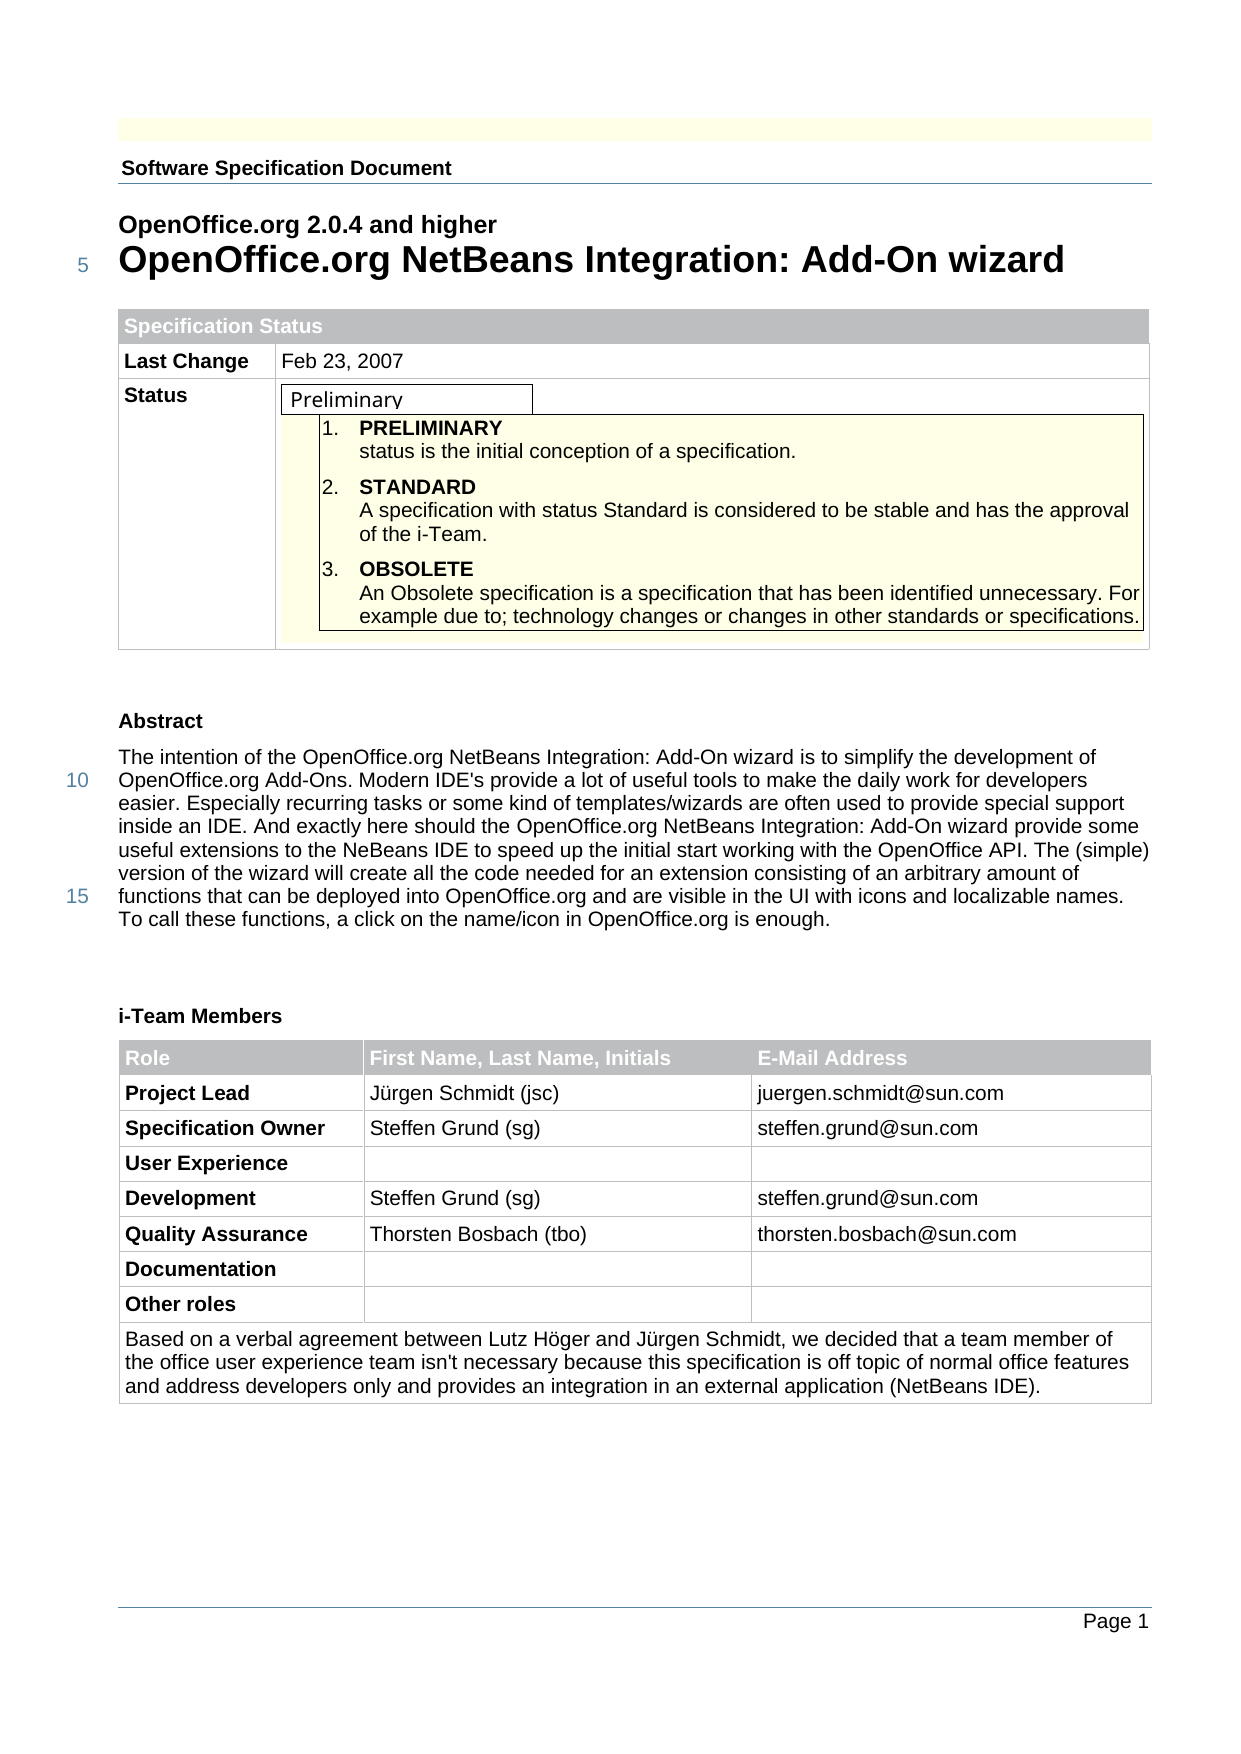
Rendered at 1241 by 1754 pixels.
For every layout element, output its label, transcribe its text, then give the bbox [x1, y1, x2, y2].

table_cell thorsten.bosbach@sun.com [752, 1217, 1151, 1251]
table_cell [752, 1252, 1151, 1286]
table_header First Name, Last Name, Initials [364, 1040, 751, 1075]
table_cell Last Change [119, 344, 275, 378]
table_cell Feb 23, 2007 [276, 344, 1149, 378]
table_cell [752, 1287, 1151, 1322]
subtitle Abstract [118, 710, 1152, 733]
table_cell [365, 1287, 751, 1322]
table_cell Jürgen Schmidt (jsc) [365, 1075, 751, 1110]
table_cell Other roles [120, 1287, 363, 1322]
table_cell Status [119, 379, 275, 649]
text OpenOffice.org 2.0.4 and higher [118, 211, 1152, 239]
table_cell steffen.grund@sun.com [752, 1182, 1151, 1216]
table_cell User Experience [120, 1147, 363, 1181]
table_cell Specification Owner [120, 1111, 363, 1146]
text The intention of the OpenOffice.org NetBeans Integration: Add-On wizard is to simplify the development of OpenOffice.org Add-Ons. Modern IDE's provide a lot of useful tools to make the daily work for developers easier. Especially recurring tasks or some kind of templates/wizards are often used to provide special support inside an IDE. And exactly here should the OpenOffice.org NetBeans Integration: Add-On wizard provide some useful extensions to the NeBeans IDE to speed up the initial start working with the OpenOffice API. The (simple) version of the wizard will create all the code needed for an extension consisting of an arbitrary amount of functions that can be deployed into OpenOffice.org and are visible in the UI with icons and localizable names. To call these functions, a click on the name/icon in OpenOffice.org is enough. [118, 745, 1152, 931]
table_cell Documentation [120, 1252, 363, 1286]
table_cell Project Lead [120, 1075, 363, 1110]
text Software Specification Document [118, 154, 1152, 183]
table_cell steffen.grund@sun.com [752, 1111, 1151, 1146]
table_cell [365, 1147, 751, 1181]
text OpenOffice.org NetBeans Integration: Add-On wizard [118, 239, 1152, 281]
table_cell Quality Assurance [120, 1217, 363, 1251]
table_cell PRELIMINARY status is the initial conception of a specification. STANDARD A specification with status Standard is considered to be stable and has the approval of the i-Team. OBSOLETE An Obsolete specification is a specification that has been identified unnecessary. For example due to; technology changes or changes in other standards or specifications. [276, 379, 1149, 649]
table_cell Steffen Grund (sg) [365, 1111, 751, 1146]
subtitle i-Team Members [118, 1004, 1152, 1028]
table_cell [365, 1252, 751, 1286]
table_cell Thorsten Bosbach (tbo) [365, 1217, 751, 1251]
table_header Specification Status [118, 309, 1149, 343]
table_header Role [119, 1040, 363, 1075]
table_cell [752, 1147, 1151, 1181]
table_header E-Mail Address [751, 1040, 1151, 1075]
table_cell Development [120, 1182, 363, 1216]
table_cell juergen.schmidt@sun.com [752, 1075, 1151, 1110]
table_cell Steffen Grund (sg) [365, 1182, 751, 1216]
table_cell Based on a verbal agreement between Lutz Höger and Jürgen Schmidt, we decided that a team member of the office user experience team isn't necessary because this specification is off topic of normal office features and address developers only and provides an integration in an external application (NetBeans IDE). [120, 1323, 1151, 1403]
